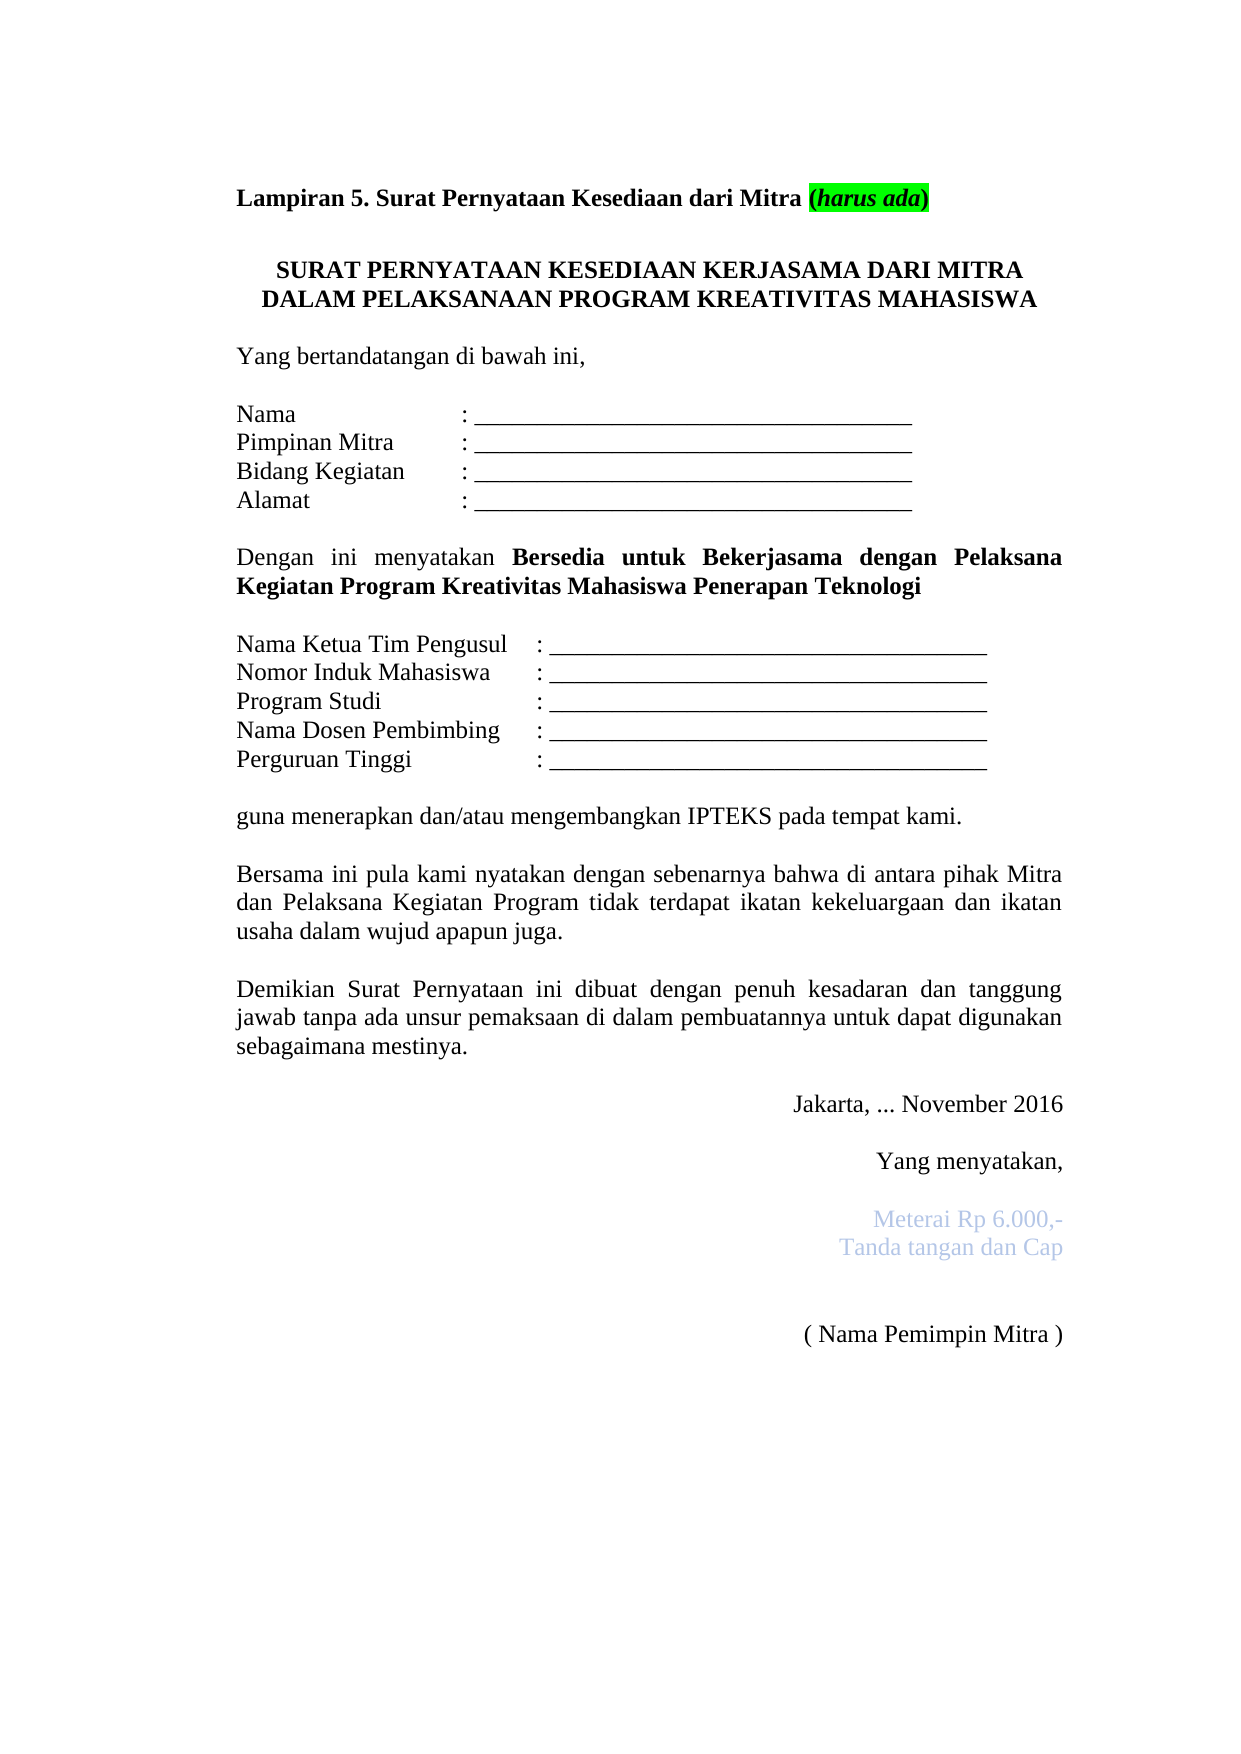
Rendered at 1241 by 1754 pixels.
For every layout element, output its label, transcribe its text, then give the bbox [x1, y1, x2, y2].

text Nama Dosen Pembimbing : ___________________________________ [236, 715, 1063, 744]
text Bersama ini pula kami nyatakan dengan sebenarnya bahwa di antara pihak Mitra dan Pelaksana Kegiatan Program tidak terdapat ikatan kekeluargaan dan ikatan usaha dalam wujud apapun juga. [236, 859, 1063, 945]
text Yang bertandatangan di bawah ini, [236, 341, 1063, 370]
text Nomor Induk Mahasiswa : ___________________________________ [236, 657, 1063, 686]
text Perguruan Tinggi : ___________________________________ [236, 744, 1063, 772]
text Nama Ketua Tim Pengusul : ___________________________________ [236, 629, 1063, 657]
text Dengan ini menyatakan Bersedia untuk Bekerjasama dengan Pelaksana Kegiatan Program Kreativitas Mahasiswa Penerapan Teknologi [236, 542, 1063, 600]
text SURAT PERNYATAAN KESEDIAAN KERJASAMA DARI MITRA DALAM PELAKSANAAN PROGRAM KREATIVITAS MAHASISWA [236, 255, 1063, 312]
text Pimpinan Mitra : ___________________________________ [236, 427, 1063, 456]
text Lampiran 5. Surat Pernyataan Kesediaan dari Mitra (harus ada) [236, 183, 1063, 212]
text Alamat : ___________________________________ [236, 485, 1063, 514]
text Demikian Surat Pernyataan ini dibuat dengan penuh kesadaran dan tanggung jawab tanpa ada unsur pemaksaan di dalam pembuatannya untuk dapat digunakan sebagaimana mestinya. [236, 974, 1063, 1060]
text Program Studi : ___________________________________ [236, 686, 1063, 715]
text Tanda tangan dan Cap [236, 1232, 1063, 1261]
text ( Nama Pemimpin Mitra ) [236, 1319, 1063, 1347]
text Jakarta, ... November 2016 [236, 1089, 1063, 1117]
text Yang menyatakan, [236, 1146, 1063, 1175]
text Meterai Rp 6.000,- [236, 1204, 1063, 1232]
text Nama : ___________________________________ [236, 399, 1063, 427]
text guna menerapkan dan/atau mengembangkan IPTEKS pada tempat kami. [236, 801, 1063, 830]
text Bidang Kegiatan : ___________________________________ [236, 456, 1063, 485]
